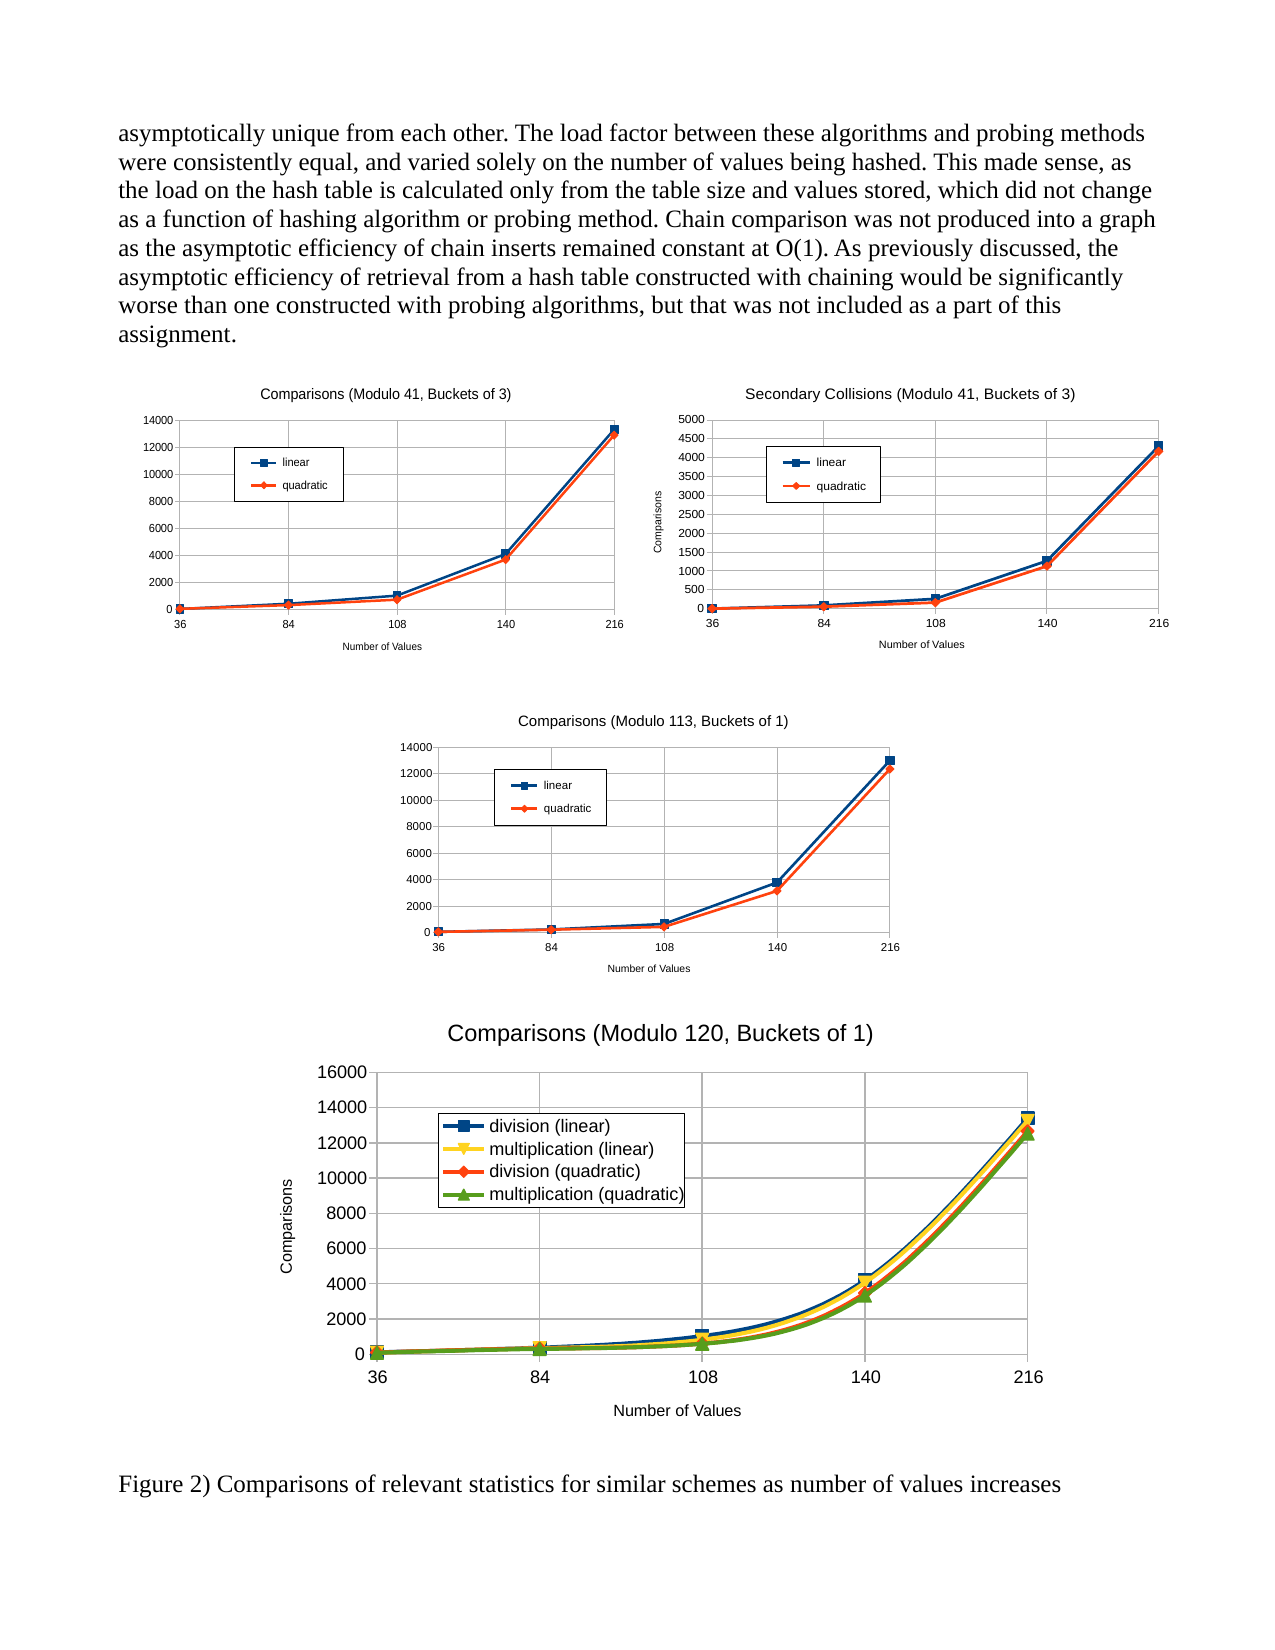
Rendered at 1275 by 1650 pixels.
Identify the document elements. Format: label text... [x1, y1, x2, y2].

text Figure 2) Comparisons of relevant statistics for similar schemes as number of values increases [118, 1469, 1157, 1498]
text asymptotically unique from each other. The load factor between these algorithms and probing methods were consistently equal, and varied solely on the number of values being hashed. This made sense, as the load on the hash table is calculated only from the table size and values stored, which did not change as a function of hashing algorithm or probing method. Chain comparison was not produced into a graph as the asymptotic efficiency of chain inserts remained constant at O(1). As previously discussed, the asymptotic efficiency of retrieval from a hash table constructed with chaining would be significantly worse than one constructed with probing algorithms, but that was not included as a part of this assignment. [118, 118, 1157, 348]
